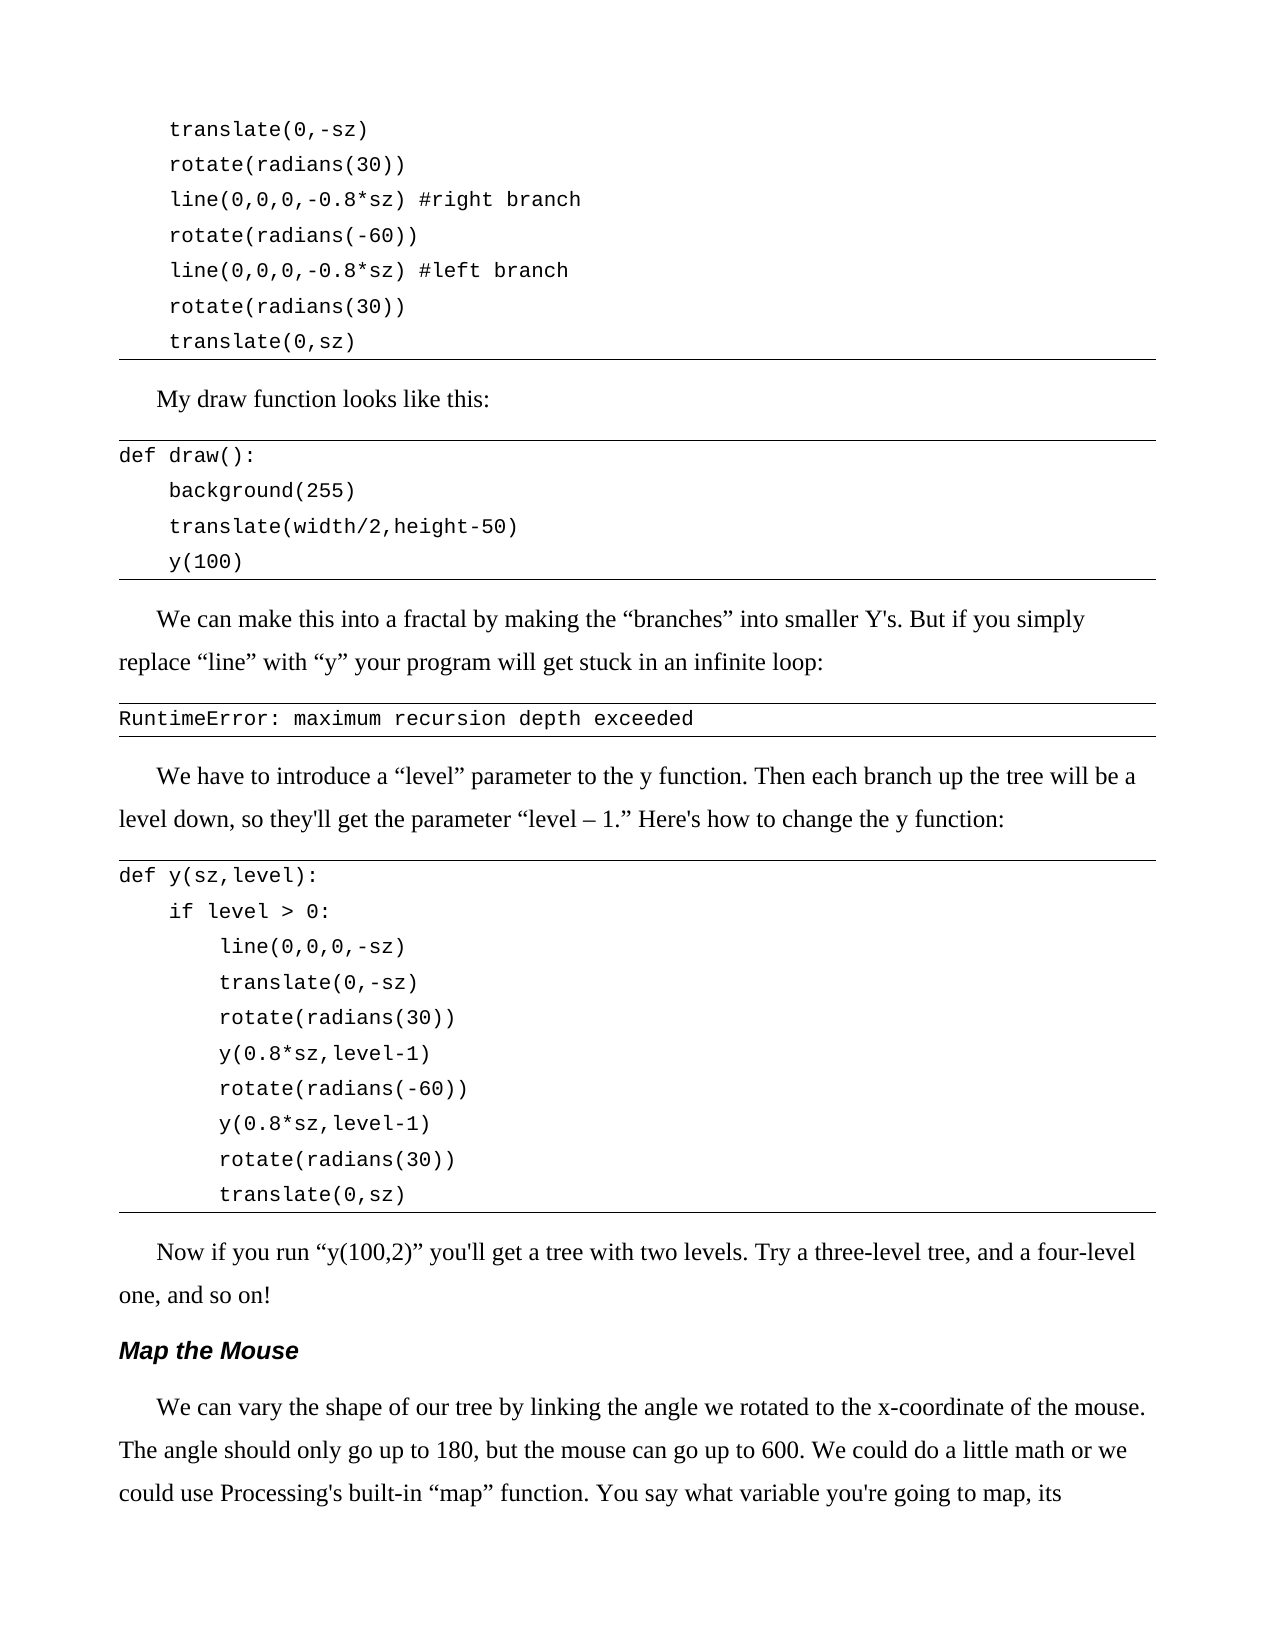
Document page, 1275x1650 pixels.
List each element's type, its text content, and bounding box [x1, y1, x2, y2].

text rotate(radians(-60)) [118, 225, 1156, 248]
text Now if you run “y(100,2)” you'll get a tree with two levels. Try a three-level tree, and a four-level one, and so on! [118, 1237, 1156, 1309]
text line(0,0,0,-0.8*sz) #left branch [118, 260, 1156, 284]
text rotate(radians(-60)) [118, 1078, 1156, 1102]
text y(100) [118, 551, 1156, 580]
text if level > 0: [118, 901, 1156, 924]
text rotate(radians(30)) [118, 296, 1156, 319]
text translate(0,sz) [118, 1184, 1156, 1213]
text translate(0,sz) [118, 331, 1156, 360]
text def draw(): [118, 441, 1156, 469]
text y(0.8*sz,level-1) [118, 1113, 1156, 1137]
text We can vary the shape of our tree by linking the angle we rotated to the x-coordinate of the mouse. The angle should only go up to 180, but the mouse can go up to 600. We could do a little math or we could use Processing's built-in “map” function. You say what variable you're going to map, its [118, 1392, 1156, 1507]
text Map the Mouse [118, 1336, 1156, 1365]
text background(255) [118, 480, 1156, 504]
text translate(width/2,height-50) [118, 516, 1156, 539]
text rotate(radians(30)) [118, 1149, 1156, 1172]
text translate(0,-sz) [118, 118, 1156, 142]
text def y(sz,level): [118, 861, 1156, 889]
text We have to introduce a “level” parameter to the y function. Then each branch up the tree will be a level down, so they'll get the parameter “level – 1.” Here's how to change the y function: [118, 761, 1156, 833]
text line(0,0,0,-sz) [118, 936, 1156, 960]
text My draw function looks like this: [118, 384, 1156, 413]
text We can make this into a fractal by making the “branches” into smaller Y's. But if you simply replace “line” with “y” your program will get stuck in an infinite loop: [118, 604, 1156, 676]
text rotate(radians(30)) [118, 154, 1156, 178]
text line(0,0,0,-0.8*sz) #right branch [118, 189, 1156, 213]
text y(0.8*sz,level-1) [118, 1042, 1156, 1066]
text translate(0,-sz) [118, 972, 1156, 995]
text RuntimeError: maximum recursion depth exceeded [118, 704, 1156, 737]
text rotate(radians(30)) [118, 1007, 1156, 1031]
